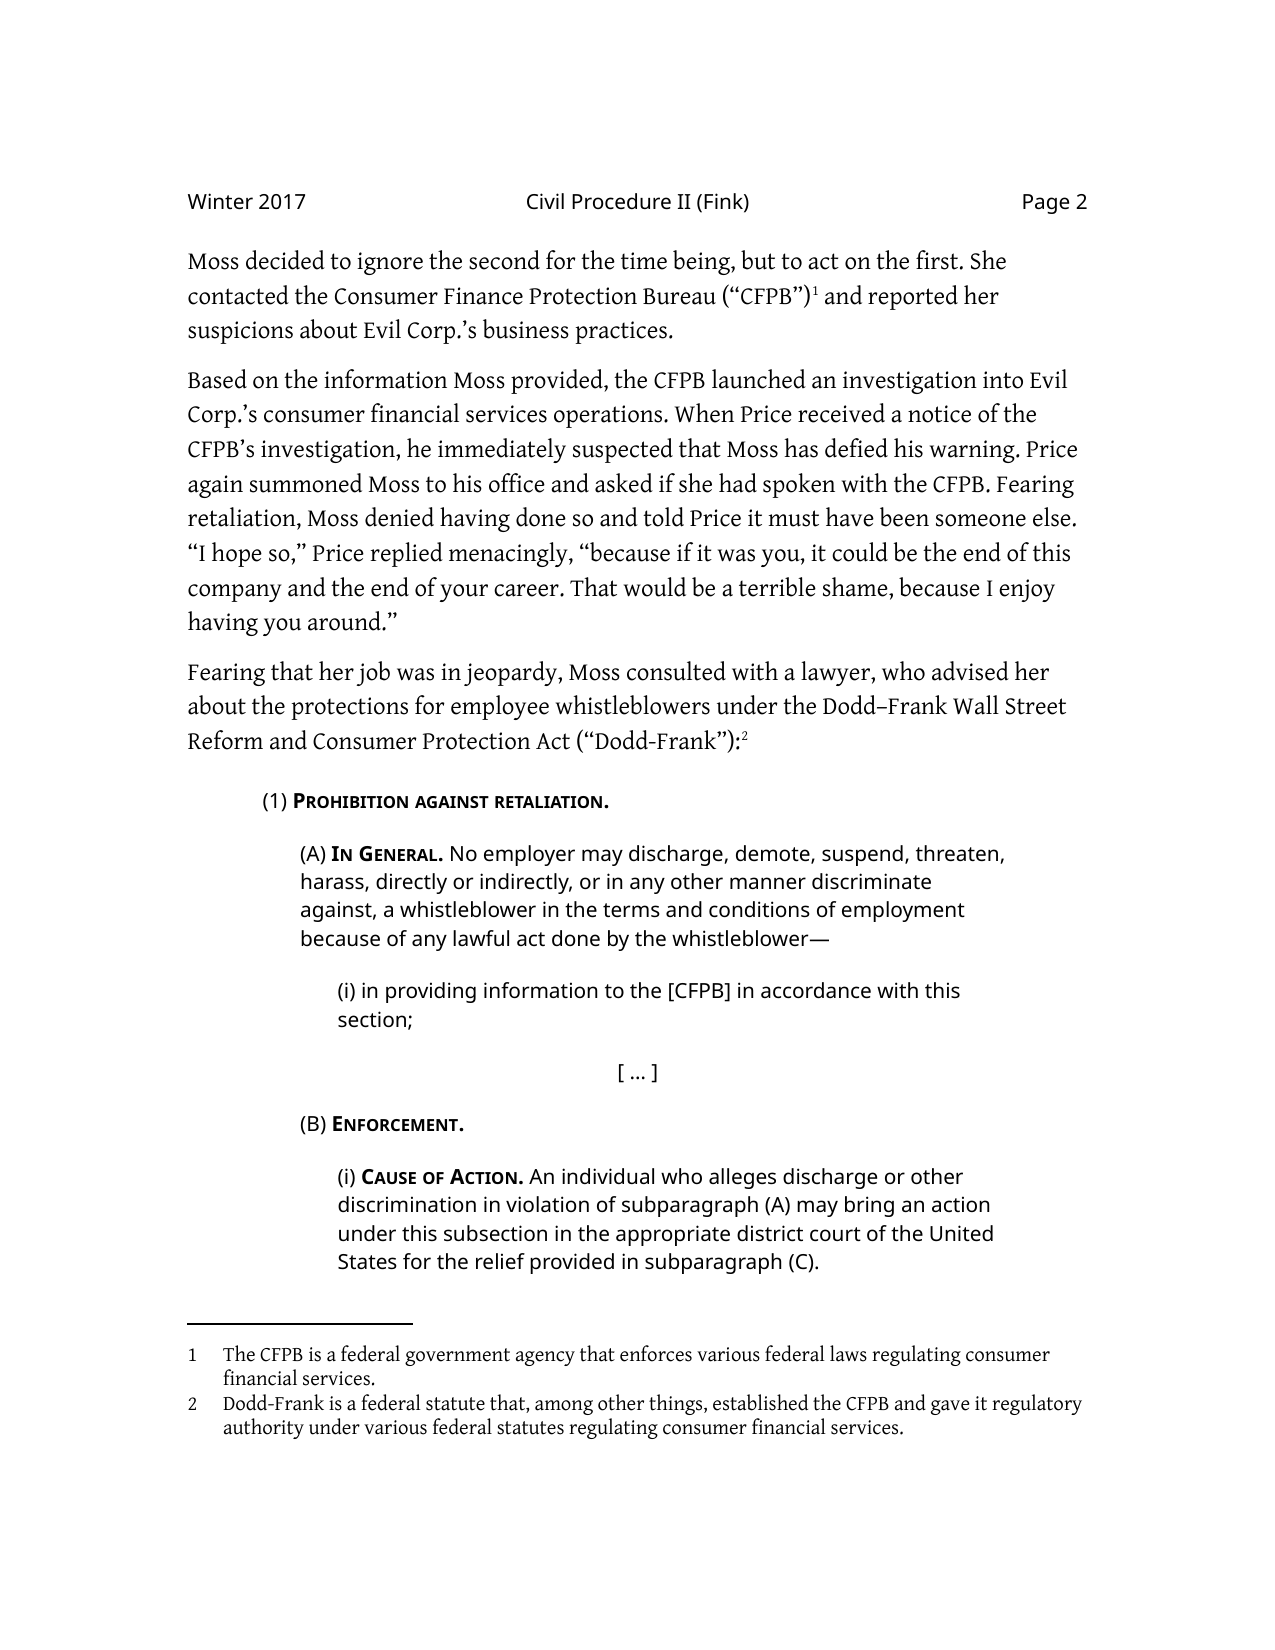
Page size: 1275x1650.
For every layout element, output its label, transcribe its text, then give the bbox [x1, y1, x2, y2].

text The CFPB is a federal government agency that enforces various federal laws regulating consumer financial services. [187, 1343, 1087, 1392]
text (B) Enforcement. [300, 1109, 1012, 1138]
text (A) In General. No employer may discharge, demote, suspend, threaten, harass, directly or indirectly, or in any other manner discriminate against, a whistleblower in the terms and conditions of employment because of any lawful act done by the whistleblower— [300, 839, 1012, 952]
text Based on the information Moss provided, the CFPB launched an investigation into Evil Corp.’s consumer financial services operations. When Price received a notice of the CFPB’s investigation, he immediately suspected that Moss has defied his warning. Price again summoned Moss to his office and asked if she had spoken with the CFPB. Fearing retaliation, Moss denied having done so and told Price it must have been someone else. “I hope so,” Price replied menacingly, “because if it was you, it could be the end of this company and the end of your career. That would be a terrible shame, because I enjoy having you around.” [187, 366, 1087, 638]
text (i) in providing information to the [CFPB] in accordance with this section; [337, 976, 1012, 1033]
text Moss decided to ignore the second for the time being, but to act on the first. She contacted the Consumer Finance Protection Bureau (“CFPB”) and reported her suspicions about Evil Corp.’s business practices. [187, 247, 1087, 346]
text Fearing that her job was in jeopardy, Moss consulted with a lawyer, who advised her about the protections for employee whistleblowers under the Dodd–Frank Wall Street Reform and Consumer Protection Act (“Dodd-Frank”): [187, 658, 1087, 757]
text (i) Cause of Action. An individual who alleges discharge or other discrimination in violation of subparagraph (A) may bring an action under this subsection in the appropriate district court of the United States for the relief provided in subparagraph (C). [337, 1162, 1012, 1276]
text Dodd-Frank is a federal statute that, among other things, established the CFPB and gave it regulatory authority under various federal statutes regulating consumer financial services. [187, 1392, 1087, 1440]
text (1) Prohibition against retaliation. [262, 786, 1012, 815]
text [ … ] [262, 1057, 1012, 1086]
